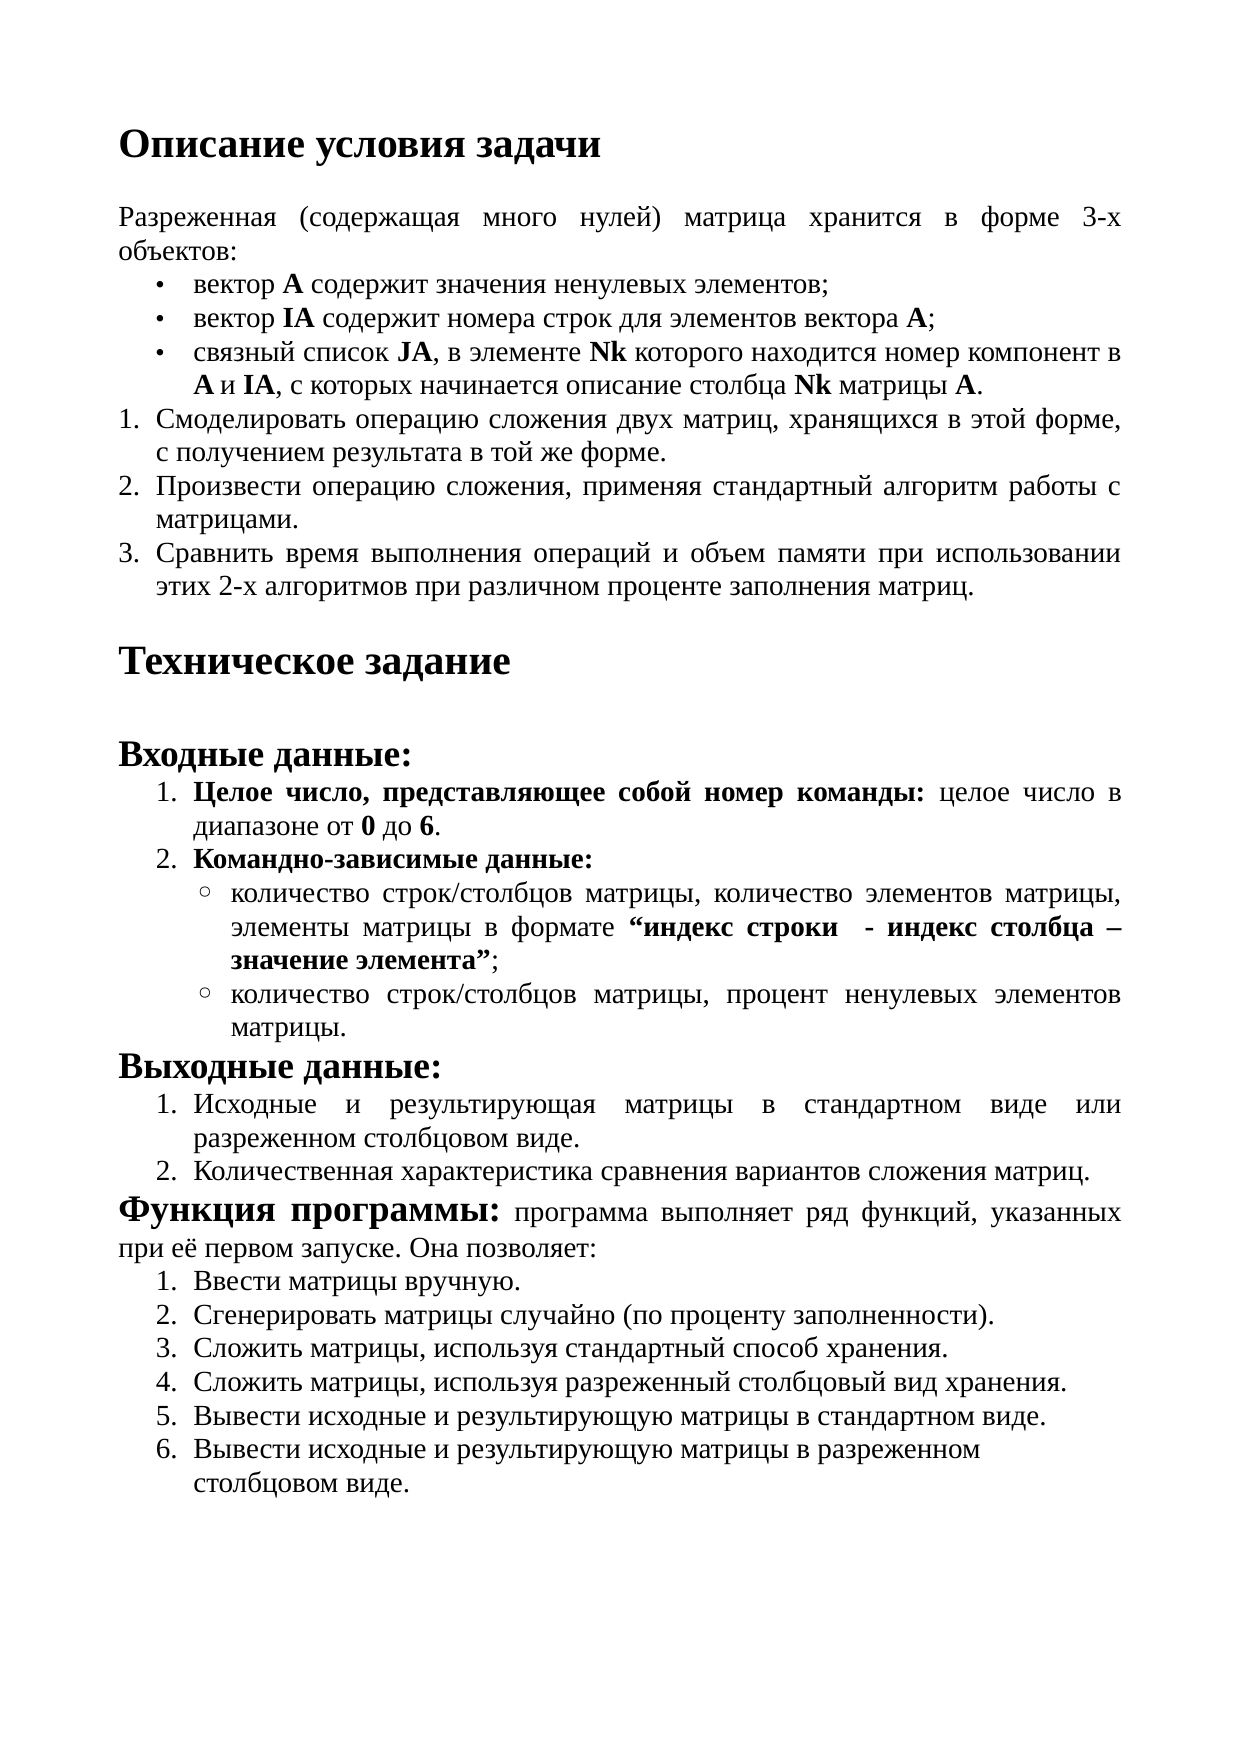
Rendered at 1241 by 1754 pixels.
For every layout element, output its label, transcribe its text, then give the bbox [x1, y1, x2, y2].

list количество строк/столбцов матрицы, количество элементов матрицы, элементы матрицы в формате “индекс строки - индекс столбца – значение элемента”; [193, 875, 1122, 976]
list Целое число, представляющее собой номер команды: целое число в диапазоне от 0 до 6. [156, 774, 1122, 842]
list вектор IA содержит номера строк для элементов вектора A; [156, 300, 1122, 334]
list связный список JA, в элементе Nk которого находится номер компонент в A и IA, с которых начинается описание столбца Nk матрицы A. [156, 334, 1122, 401]
text Разреженная (содержащая много нулей) матрица хранится в форме 3-х объектов: [118, 166, 1122, 267]
list Смоделировать операцию сложения двух матриц, хранящихся в этой форме, с получением результата в той же форме. [118, 401, 1122, 468]
text Выходные данные: [118, 1043, 1122, 1086]
text Входные данные: [118, 731, 1122, 774]
list Сложить матрицы, используя разреженный столбцовый вид хранения. [156, 1364, 1122, 1398]
list Исходные и результирующая матрицы в стандартном виде или разреженном столбцовом виде. [156, 1086, 1122, 1153]
list количество строк/столбцов матрицы, процент ненулевых элементов матрицы. [193, 976, 1122, 1043]
text Техническое задание [118, 636, 1122, 683]
list Сравнить время выполнения операций и объем памяти при использовании этих 2-х алгоритмов при различном проценте заполнения матриц. [118, 535, 1122, 602]
text Описание условия задачи [118, 118, 1122, 166]
list Командно-зависимые данные: [156, 842, 1122, 875]
list Сложить матрицы, используя стандартный способ хранения. [156, 1331, 1122, 1364]
list Количественная характеристика сравнения вариантов сложения матриц. [156, 1153, 1122, 1187]
list Вывести исходные и результирующую матрицы в разреженном столбцовом виде. [156, 1431, 1122, 1527]
list вектор A содержит значения ненулевых элементов; [156, 267, 1122, 300]
list Произвести операцию сложения, применяя стандартный алгоритм работы с матрицами. [118, 468, 1122, 535]
list Ввести матрицы вручную. [156, 1263, 1122, 1297]
list Вывести исходные и результирующую матрицы в стандартном виде. [156, 1398, 1122, 1431]
text Функция программы: программа выполняет ряд функций, указанных при её первом запуске. Она позволяет: [118, 1187, 1122, 1263]
list Сгенерировать матрицы случайно (по проценту заполненности). [156, 1297, 1122, 1331]
